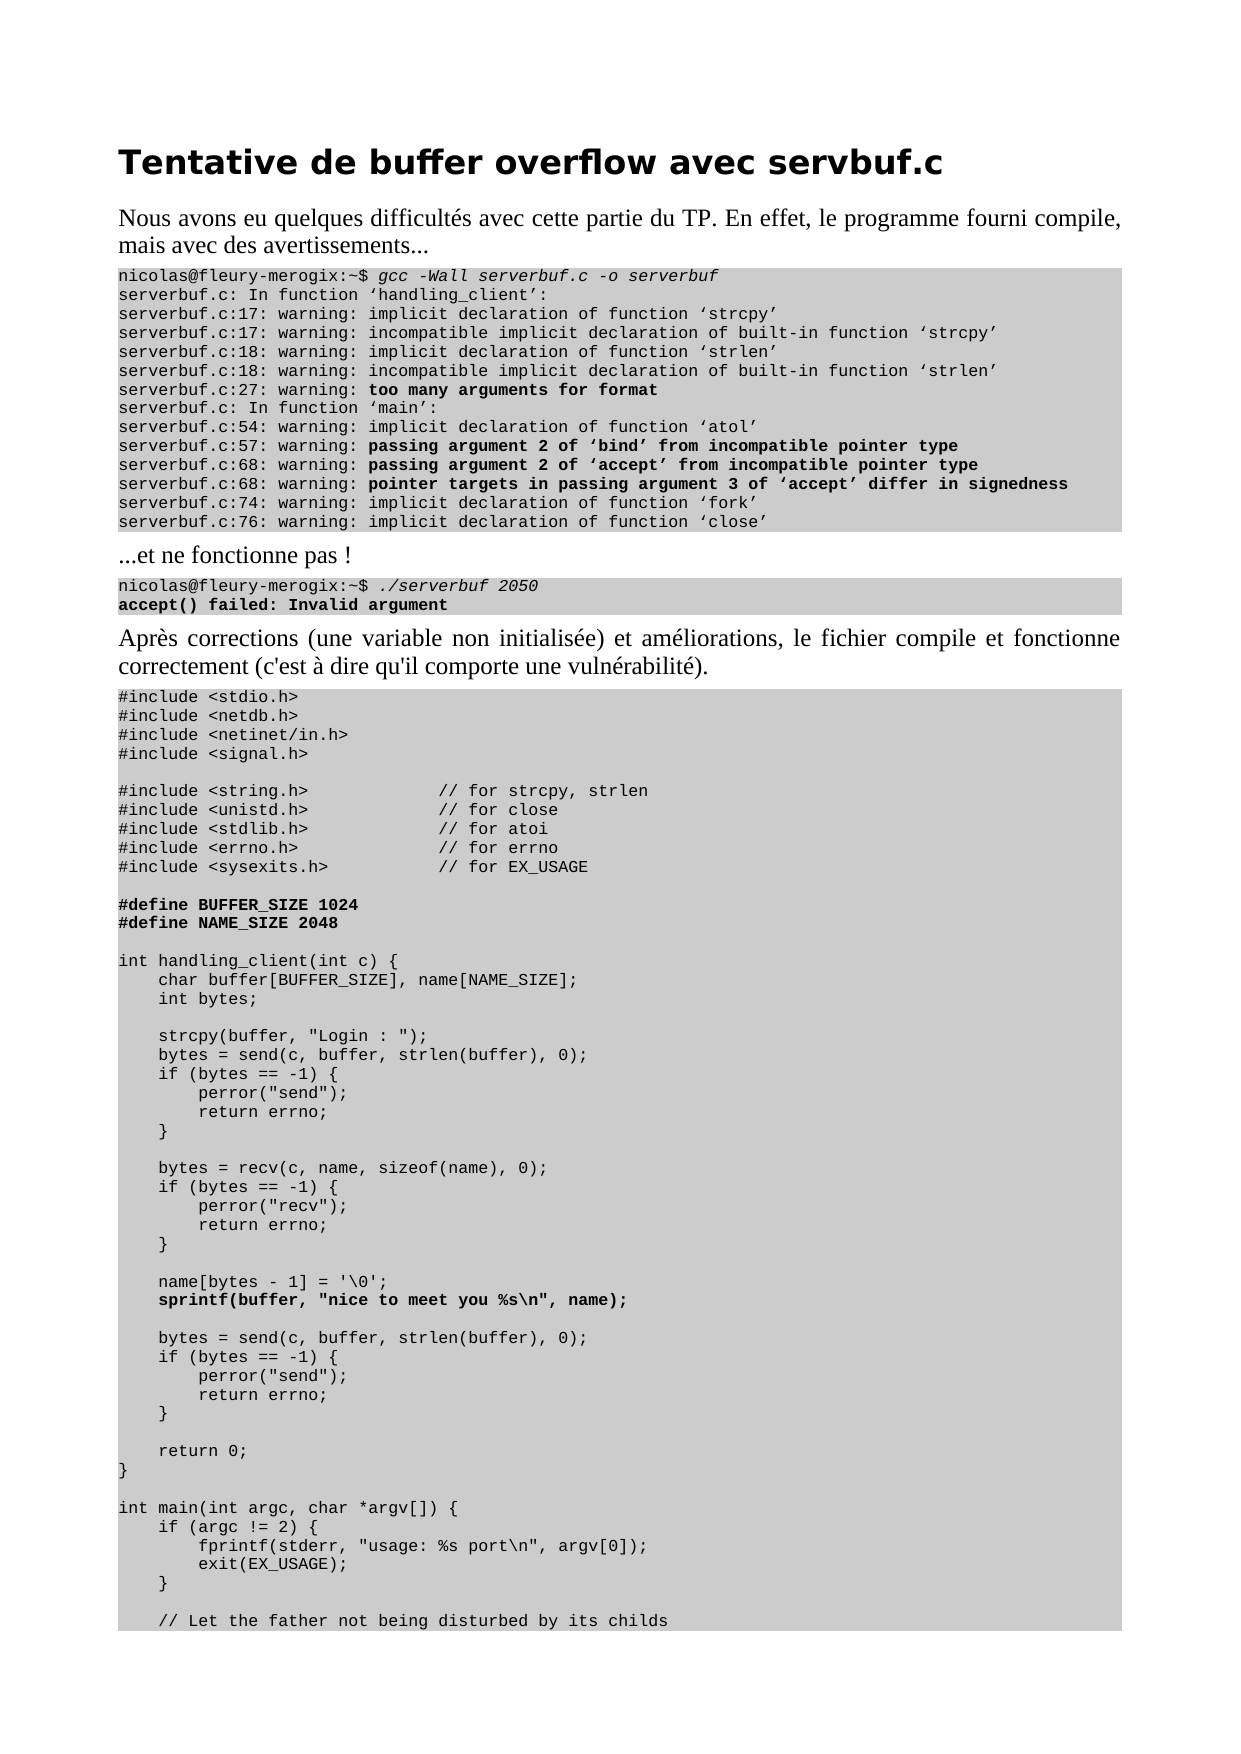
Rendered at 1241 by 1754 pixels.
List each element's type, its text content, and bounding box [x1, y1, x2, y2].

text serverbuf.c:27: warning: too many arguments for format [118, 381, 1122, 400]
text #include <string.h> // for strcpy, strlen [118, 783, 1122, 802]
text perror("send"); [118, 1367, 1122, 1386]
text #include <signal.h> [118, 745, 1122, 764]
text serverbuf.c:76: warning: implicit declaration of function ‘close’ [118, 513, 1122, 532]
text serverbuf.c: In function ‘main’: [118, 400, 1122, 419]
text serverbuf.c:17: warning: incompatible implicit declaration of built-in function ‘strcpy’ [118, 324, 1122, 343]
text serverbuf.c:57: warning: passing argument 2 of ‘bind’ from incompatible pointer type [118, 438, 1122, 457]
text if (bytes == -1) { [118, 1066, 1122, 1084]
text if (bytes == -1) { [118, 1179, 1122, 1198]
text int handling_client(int c) { [118, 953, 1122, 971]
text nicolas@fleury-merogix:~$ ./serverbuf 2050 [118, 578, 1122, 596]
text #include <netinet/in.h> [118, 726, 1122, 745]
text strcpy(buffer, "Login : "); [118, 1028, 1122, 1047]
text bytes = recv(c, name, sizeof(name), 0); [118, 1160, 1122, 1179]
text } [118, 1405, 1122, 1424]
text serverbuf.c:18: warning: implicit declaration of function ‘strlen’ [118, 343, 1122, 362]
text sprintf(buffer, "nice to meet you %s\n", name); [118, 1292, 1122, 1311]
subtitle Tentative de buffer overflow avec servbuf.c [118, 143, 1122, 182]
text return errno; [118, 1386, 1122, 1405]
text } [118, 1462, 1122, 1481]
text perror("recv"); [118, 1198, 1122, 1217]
text if (argc != 2) { [118, 1518, 1122, 1537]
text nicolas@fleury-merogix:~$ gcc -Wall serverbuf.c -o serverbuf [118, 268, 1122, 287]
text char buffer[BUFFER_SIZE], name[NAME_SIZE]; [118, 971, 1122, 990]
text serverbuf.c:17: warning: implicit declaration of function ‘strcpy’ [118, 306, 1122, 324]
text #include <stdio.h> [118, 689, 1122, 707]
text ...et ne fonctionne pas ! [118, 541, 1122, 569]
text #include <stdlib.h> // for atoi [118, 821, 1122, 839]
text if (bytes == -1) { [118, 1348, 1122, 1367]
text serverbuf.c:54: warning: implicit declaration of function ‘atol’ [118, 419, 1122, 438]
text #define NAME_SIZE 2048 [118, 915, 1122, 934]
text Nous avons eu quelques difficultés avec cette partie du TP. En effet, le programme fourni compile, mais avec des avertissements... [118, 204, 1122, 259]
text Après corrections (une variable non initialisée) et améliorations, le fichier compile et fonctionne correctement (c'est à dire qu'il comporte une vulnérabilité). [118, 624, 1122, 680]
text accept() failed: Invalid argument [118, 596, 1122, 615]
text bytes = send(c, buffer, strlen(buffer), 0); [118, 1047, 1122, 1066]
text #include <sysexits.h> // for EX_USAGE [118, 858, 1122, 877]
text } [118, 1235, 1122, 1254]
text #define BUFFER_SIZE 1024 [118, 896, 1122, 915]
text return errno; [118, 1217, 1122, 1235]
text } [118, 1122, 1122, 1141]
text serverbuf.c:18: warning: incompatible implicit declaration of built-in function ‘strlen’ [118, 362, 1122, 381]
text // Let the father not being disturbed by its childs [118, 1612, 1122, 1631]
text #include <netdb.h> [118, 707, 1122, 726]
text fprintf(stderr, "usage: %s port\n", argv[0]); [118, 1537, 1122, 1556]
text int bytes; [118, 990, 1122, 1009]
text perror("send"); [118, 1084, 1122, 1103]
text bytes = send(c, buffer, strlen(buffer), 0); [118, 1330, 1122, 1348]
text return 0; [118, 1443, 1122, 1462]
text return errno; [118, 1103, 1122, 1122]
text } [118, 1575, 1122, 1594]
text int main(int argc, char *argv[]) { [118, 1499, 1122, 1518]
text #include <unistd.h> // for close [118, 802, 1122, 821]
text serverbuf.c:68: warning: pointer targets in passing argument 3 of ‘accept’ differ in signedness [118, 475, 1122, 494]
text name[bytes - 1] = '\0'; [118, 1273, 1122, 1292]
text #include <errno.h> // for errno [118, 839, 1122, 858]
text exit(EX_USAGE); [118, 1556, 1122, 1575]
text serverbuf.c:74: warning: implicit declaration of function ‘fork’ [118, 494, 1122, 513]
text serverbuf.c:68: warning: passing argument 2 of ‘accept’ from incompatible pointer type [118, 457, 1122, 475]
text serverbuf.c: In function ‘handling_client’: [118, 287, 1122, 306]
